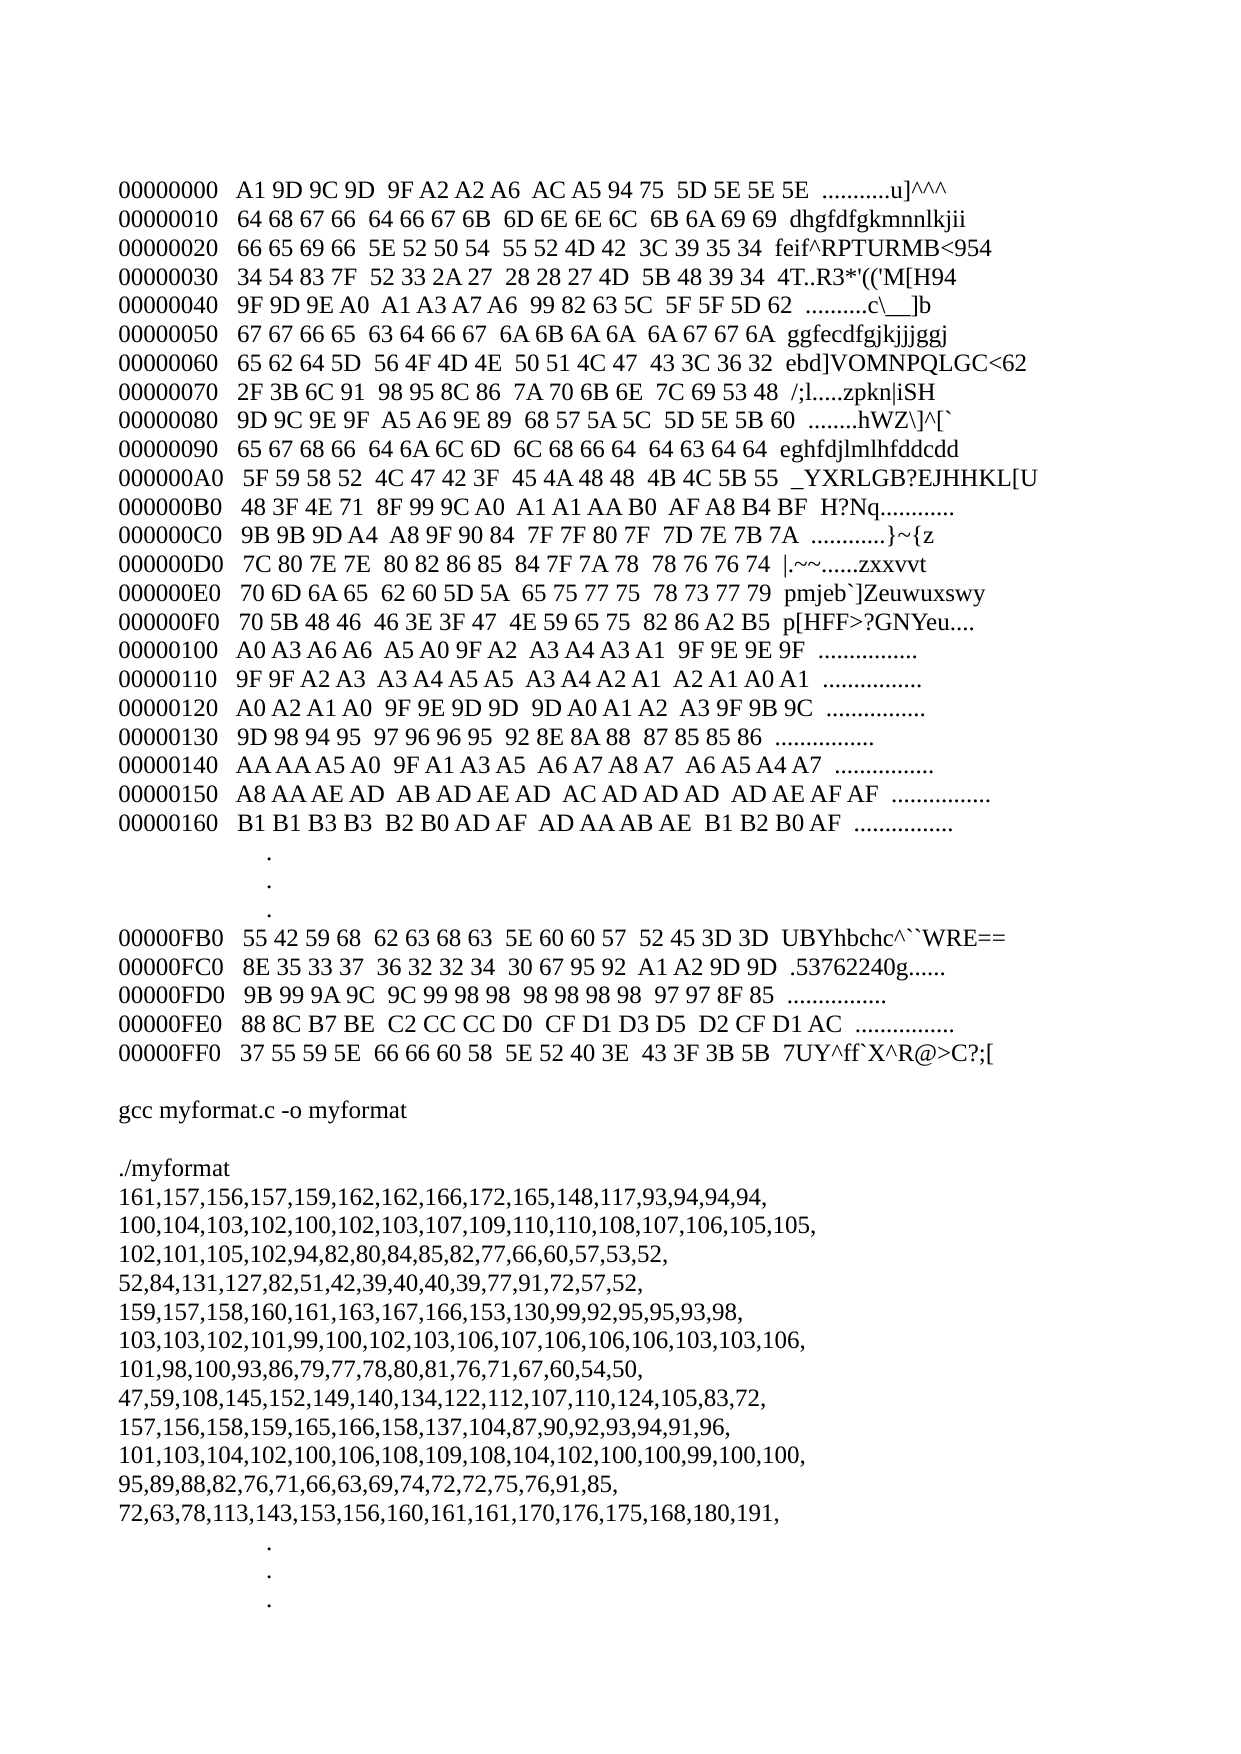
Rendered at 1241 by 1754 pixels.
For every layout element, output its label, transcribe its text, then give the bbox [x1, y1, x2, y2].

text 100,104,103,102,100,102,103,107,109,110,110,108,107,106,105,105, [118, 1211, 1122, 1239]
text 95,89,88,82,76,71,66,63,69,74,72,72,75,76,91,85, [118, 1469, 1122, 1498]
text 102,101,105,102,94,82,80,84,85,82,77,66,60,57,53,52, [118, 1239, 1122, 1268]
text 101,98,100,93,86,79,77,78,80,81,76,71,67,60,54,50, [118, 1354, 1122, 1383]
text 161,157,156,157,159,162,162,166,172,165,148,117,93,94,94,94, [118, 1182, 1122, 1211]
text 000000B0 48 3F 4E 71 8F 99 9C A0 A1 A1 AA B0 AF A8 B4 BF H?Nq............ [118, 492, 1122, 521]
text . [118, 1584, 1122, 1613]
text 52,84,131,127,82,51,42,39,40,40,39,77,91,72,57,52, [118, 1268, 1122, 1297]
text 00000090 65 67 68 66 64 6A 6C 6D 6C 68 66 64 64 63 64 64 eghfdjlmlhfddcdd [118, 434, 1122, 463]
text 159,157,158,160,161,163,167,166,153,130,99,92,95,95,93,98, [118, 1297, 1122, 1326]
text 00000070 2F 3B 6C 91 98 95 8C 86 7A 70 6B 6E 7C 69 53 48 /;l.....zpkn|iSH [118, 377, 1122, 406]
text 101,103,104,102,100,106,108,109,108,104,102,100,100,99,100,100, [118, 1441, 1122, 1469]
text . [118, 866, 1122, 894]
text 000000F0 70 5B 48 46 46 3E 3F 47 4E 59 65 75 82 86 A2 B5 p[HFF>?GNYeu.... [118, 607, 1122, 636]
text 00000120 A0 A2 A1 A0 9F 9E 9D 9D 9D A0 A1 A2 A3 9F 9B 9C ................ [118, 693, 1122, 722]
text 00000020 66 65 69 66 5E 52 50 54 55 52 4D 42 3C 39 35 34 feif^RPTURMB<954 [118, 233, 1122, 262]
text . [118, 1527, 1122, 1556]
text 00000150 A8 AA AE AD AB AD AE AD AC AD AD AD AD AE AF AF ................ [118, 779, 1122, 808]
text 157,156,158,159,165,166,158,137,104,87,90,92,93,94,91,96, [118, 1412, 1122, 1441]
text . [118, 837, 1122, 866]
text 00000080 9D 9C 9E 9F A5 A6 9E 89 68 57 5A 5C 5D 5E 5B 60 ........hWZ\]^[` [118, 406, 1122, 434]
text 00000100 A0 A3 A6 A6 A5 A0 9F A2 A3 A4 A3 A1 9F 9E 9E 9F ................ [118, 636, 1122, 664]
text 00000FC0 8E 35 33 37 36 32 32 34 30 67 95 92 A1 A2 9D 9D .53762240g...... [118, 952, 1122, 981]
text 00000130 9D 98 94 95 97 96 96 95 92 8E 8A 88 87 85 85 86 ................ [118, 722, 1122, 751]
text 000000D0 7C 80 7E 7E 80 82 86 85 84 7F 7A 78 78 76 76 74 |.~~......zxxvvt [118, 549, 1122, 578]
text 103,103,102,101,99,100,102,103,106,107,106,106,106,103,103,106, [118, 1326, 1122, 1354]
text 72,63,78,113,143,153,156,160,161,161,170,176,175,168,180,191, [118, 1498, 1122, 1527]
text 00000060 65 62 64 5D 56 4F 4D 4E 50 51 4C 47 43 3C 36 32 ebd]VOMNPQLGC<62 [118, 348, 1122, 377]
text 00000030 34 54 83 7F 52 33 2A 27 28 28 27 4D 5B 48 39 34 4T..R3*'(('M[H94 [118, 262, 1122, 291]
text 00000FF0 37 55 59 5E 66 66 60 58 5E 52 40 3E 43 3F 3B 5B 7UY^ff`X^R@>C?;[ [118, 1038, 1122, 1067]
text 00000140 AA AA A5 A0 9F A1 A3 A5 A6 A7 A8 A7 A6 A5 A4 A7 ................ [118, 751, 1122, 779]
text 00000FD0 9B 99 9A 9C 9C 99 98 98 98 98 98 98 97 97 8F 85 ................ [118, 981, 1122, 1009]
text 000000E0 70 6D 6A 65 62 60 5D 5A 65 75 77 75 78 73 77 79 pmjeb`]Zeuwuxswy [118, 578, 1122, 607]
text . [118, 1556, 1122, 1584]
text 47,59,108,145,152,149,140,134,122,112,107,110,124,105,83,72, [118, 1383, 1122, 1412]
text 000000C0 9B 9B 9D A4 A8 9F 90 84 7F 7F 80 7F 7D 7E 7B 7A ............}~{z [118, 521, 1122, 549]
text 00000FE0 88 8C B7 BE C2 CC CC D0 CF D1 D3 D5 D2 CF D1 AC ................ [118, 1009, 1122, 1038]
text 00000050 67 67 66 65 63 64 66 67 6A 6B 6A 6A 6A 67 67 6A ggfecdfgjkjjjggj [118, 319, 1122, 348]
text gcc myformat.c -o myformat [118, 1096, 1122, 1124]
text 00000040 9F 9D 9E A0 A1 A3 A7 A6 99 82 63 5C 5F 5F 5D 62 ..........c\__]b [118, 291, 1122, 319]
text 00000110 9F 9F A2 A3 A3 A4 A5 A5 A3 A4 A2 A1 A2 A1 A0 A1 ................ [118, 664, 1122, 693]
text 00000160 B1 B1 B3 B3 B2 B0 AD AF AD AA AB AE B1 B2 B0 AF ................ [118, 808, 1122, 837]
text 00000010 64 68 67 66 64 66 67 6B 6D 6E 6E 6C 6B 6A 69 69 dhgfdfgkmnnlkjii [118, 204, 1122, 233]
text 00000000 A1 9D 9C 9D 9F A2 A2 A6 AC A5 94 75 5D 5E 5E 5E ...........u]^^^ [118, 176, 1122, 204]
text ./myformat [118, 1153, 1122, 1182]
text 00000FB0 55 42 59 68 62 63 68 63 5E 60 60 57 52 45 3D 3D UBYhbchc^``WRE== [118, 923, 1122, 952]
text 000000A0 5F 59 58 52 4C 47 42 3F 45 4A 48 48 4B 4C 5B 55 _YXRLGB?EJHHKL[U [118, 463, 1122, 492]
text . [118, 894, 1122, 923]
